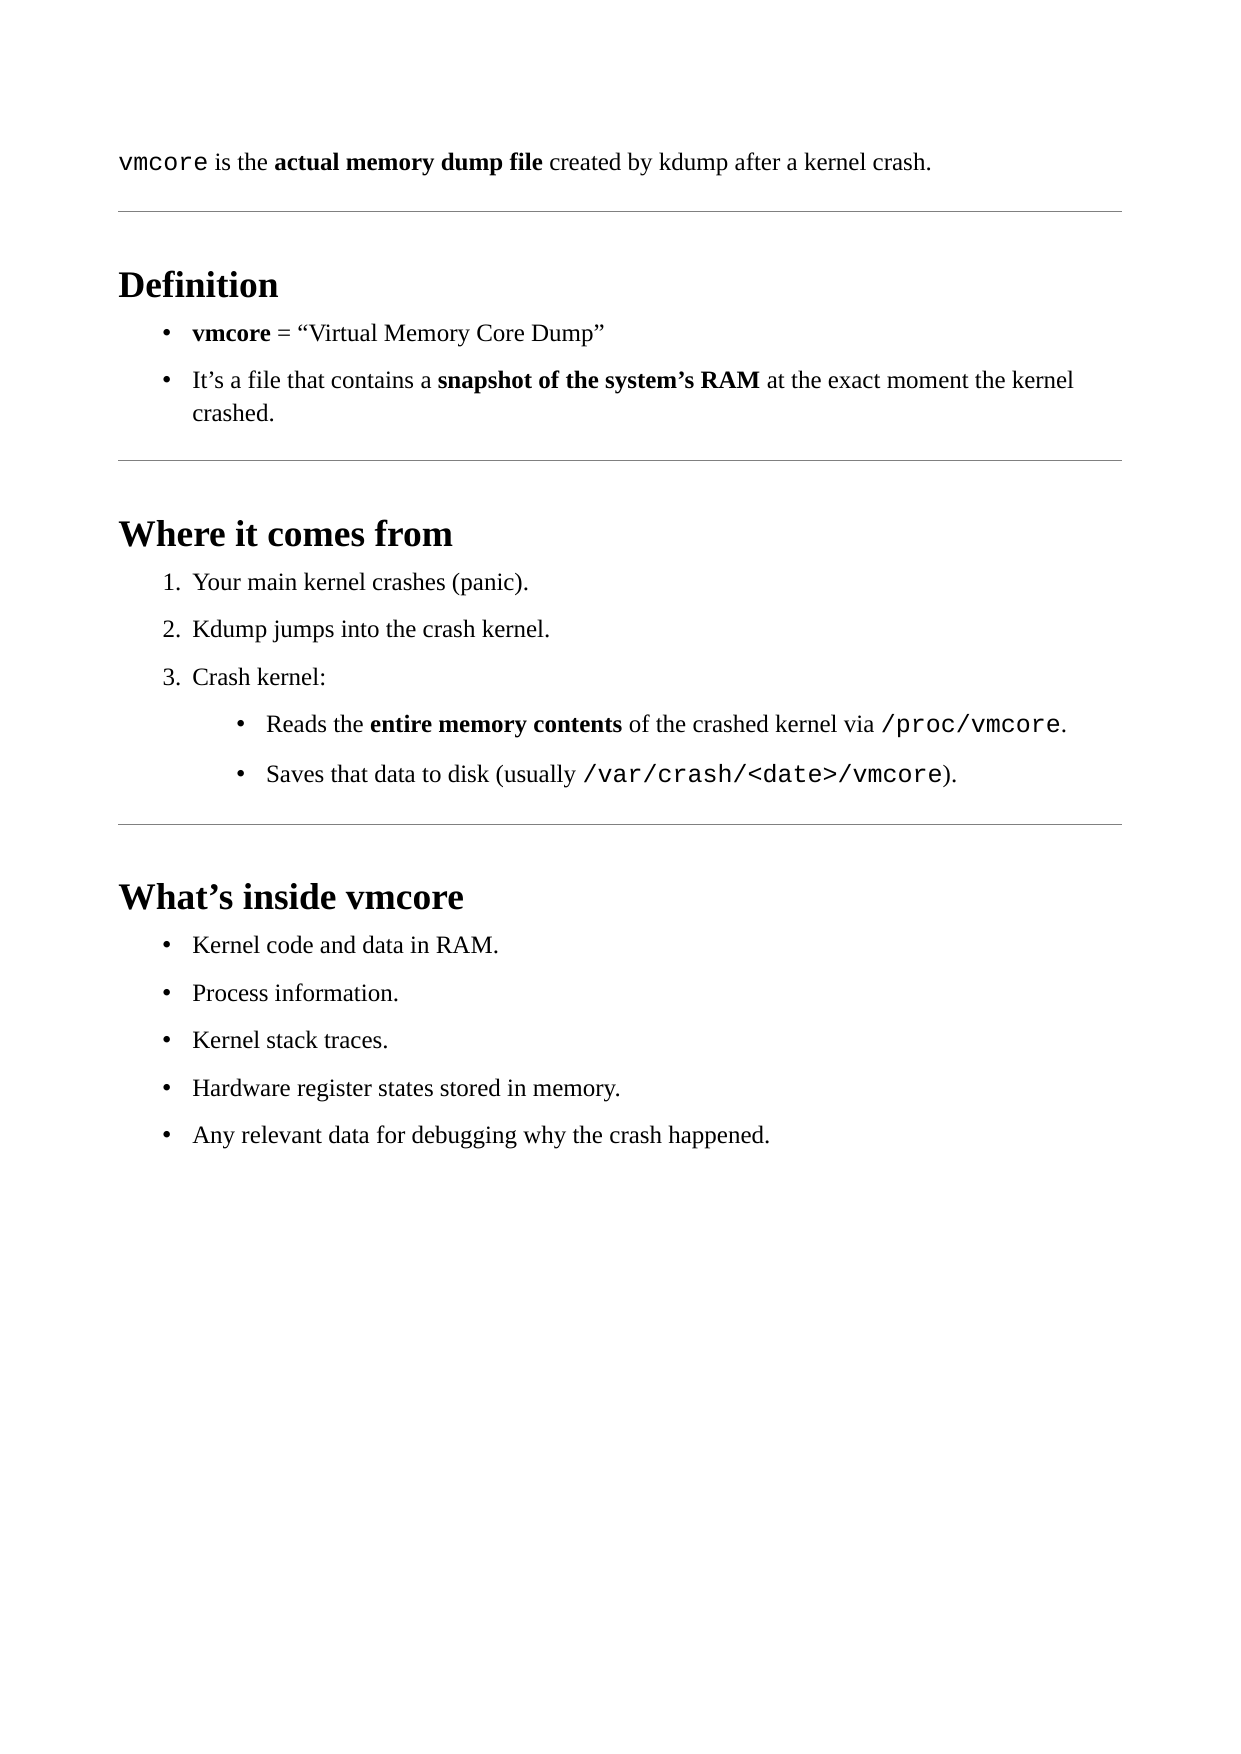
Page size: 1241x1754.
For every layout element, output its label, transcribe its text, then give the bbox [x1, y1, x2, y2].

subtitle Where it comes from [118, 511, 1122, 554]
list Reads the entire memory contents of the crashed kernel via /proc/vmcore. [236, 709, 1122, 740]
list Crash kernel: [162, 662, 1122, 691]
subtitle What’s inside vmcore [118, 874, 1122, 918]
text vmcore is the actual memory dump file created by kdump after a kernel crash. [118, 147, 1122, 178]
list Kdump jumps into the crash kernel. [162, 614, 1122, 643]
list Any relevant data for debugging why the crash happened. [162, 1121, 1122, 1149]
list Hardware register states stored in memory. [162, 1073, 1122, 1102]
list It’s a file that contains a snapshot of the system’s RAM at the exact moment the kernel crashed. [162, 365, 1122, 427]
list Saves that data to disk (usually /var/crash/<date>/vmcore). [236, 759, 1122, 790]
list Process information. [162, 978, 1122, 1006]
list Kernel code and data in RAM. [162, 930, 1122, 959]
list vmcore = “Virtual Memory Core Dump” [162, 318, 1122, 346]
subtitle Definition [118, 262, 1122, 305]
list Kernel stack traces. [162, 1025, 1122, 1054]
list Your main kernel crashes (panic). [162, 567, 1122, 595]
